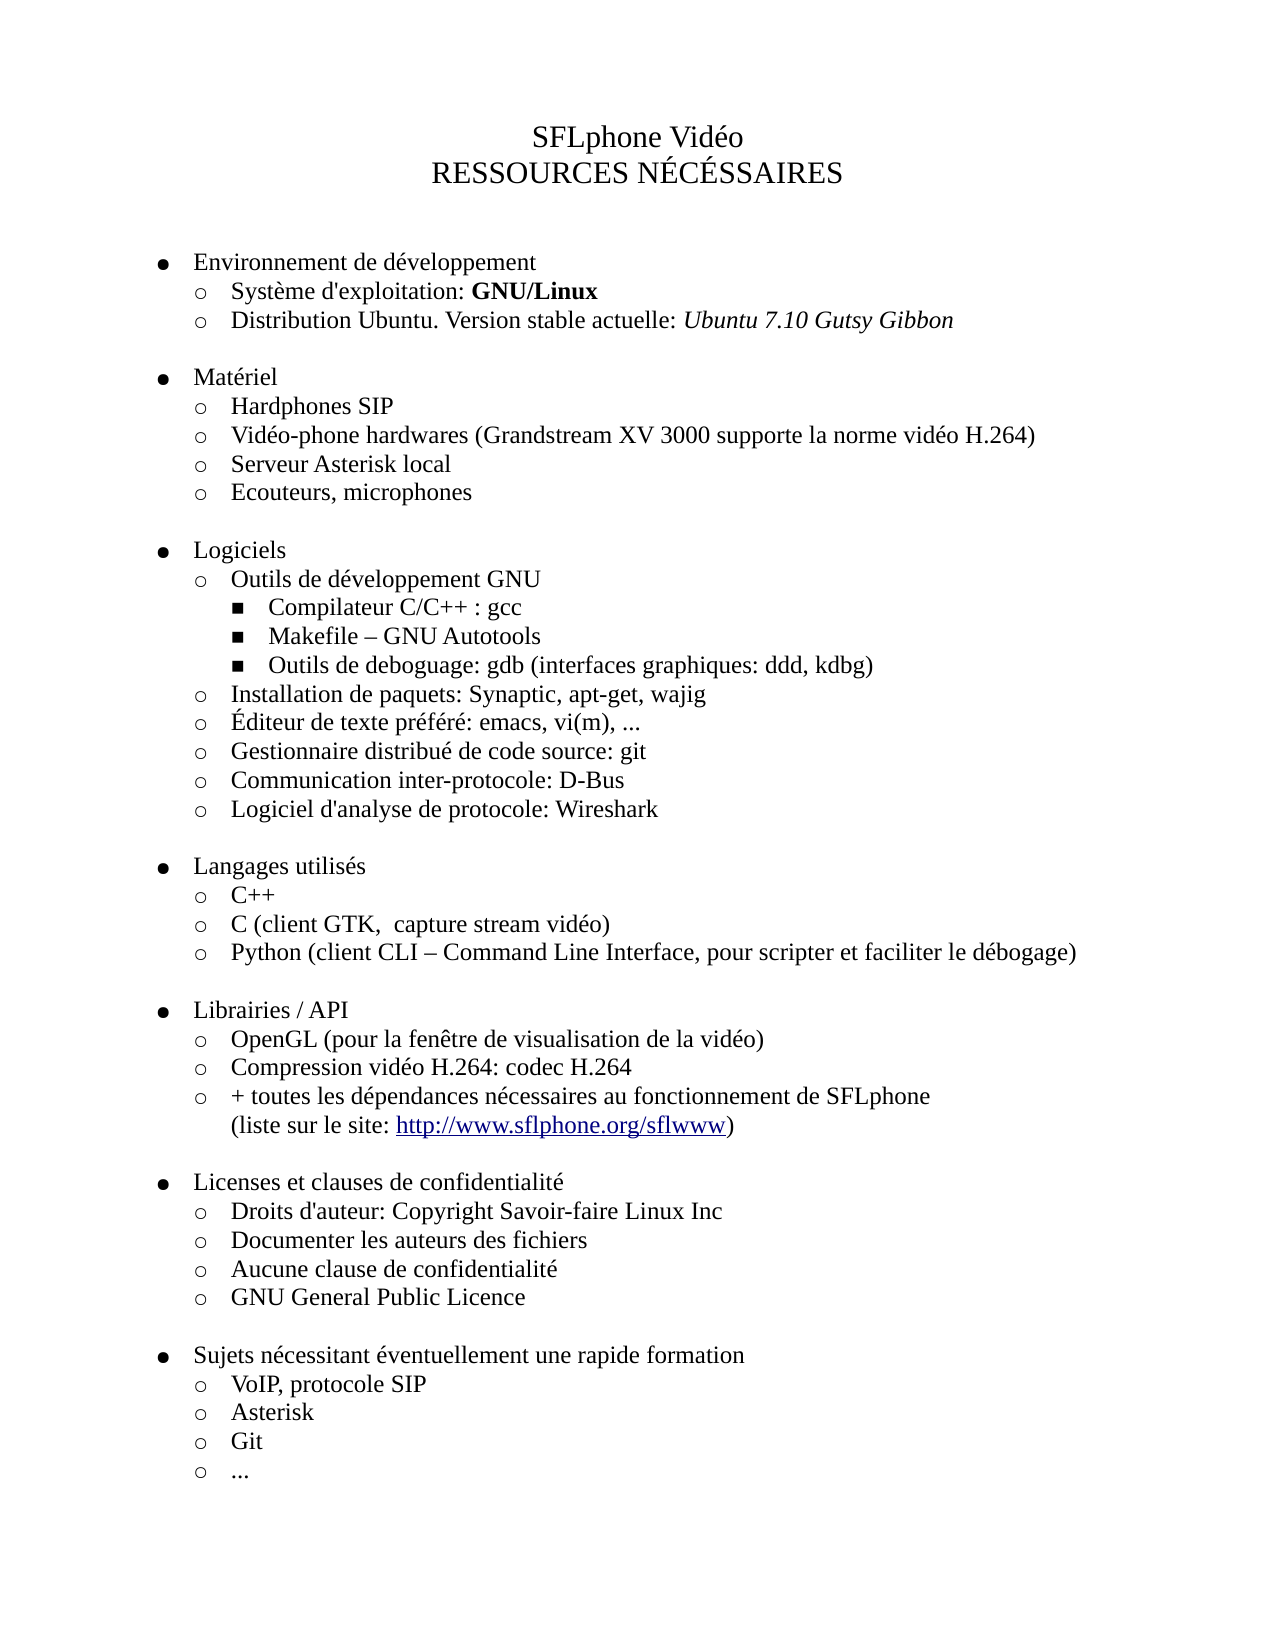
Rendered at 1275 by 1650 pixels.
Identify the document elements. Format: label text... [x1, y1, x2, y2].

list C (client GTK, capture stream vidéo) [193, 909, 1157, 937]
text RESSOURCES NÉCÉSSAIRES [118, 154, 1157, 190]
list Asterisk [193, 1397, 1157, 1426]
list Ecouteurs, microphones [193, 477, 1157, 506]
list ... [193, 1455, 1157, 1484]
list Gestionnaire distribué de code source: git [193, 736, 1157, 765]
list Compilateur C/C++ : gcc [231, 592, 1157, 621]
list + toutes les dépendances nécessaires au fonctionnement de SFLphone [193, 1081, 1157, 1110]
list Outils de deboguage: gdb (interfaces graphiques: ddd, kdbg) [231, 650, 1157, 679]
list Aucune clause de confidentialité [193, 1254, 1157, 1282]
list Langages utilisés [156, 851, 1157, 880]
list Droits d'auteur: Copyright Savoir-faire Linux Inc [193, 1196, 1157, 1225]
list Documenter les auteurs des fichiers [193, 1225, 1157, 1254]
list GNU General Public Licence [193, 1282, 1157, 1311]
list Installation de paquets: Synaptic, apt-get, wajig [193, 679, 1157, 707]
list VoIP, protocole SIP [193, 1369, 1157, 1397]
list Matériel [156, 362, 1157, 391]
list Système d'exploitation: GNU/Linux [193, 276, 1157, 305]
list Serveur Asterisk local [193, 449, 1157, 477]
text SFLphone Vidéo [118, 118, 1157, 154]
list Git [193, 1426, 1157, 1455]
list Sujets nécessitant éventuellement une rapide formation [156, 1340, 1157, 1369]
list Makefile – GNU Autotools [231, 621, 1157, 650]
list Éditeur de texte préféré: emacs, vi(m), ... [193, 707, 1157, 736]
list (liste sur le site: http://www.sflphone.org/sflwww) [193, 1110, 1157, 1139]
list Librairies / API [156, 995, 1157, 1024]
list Licenses et clauses de confidentialité [156, 1167, 1157, 1196]
list Vidéo-phone hardwares (Grandstream XV 3000 supporte la norme vidéo H.264) [193, 420, 1157, 449]
list OpenGL (pour la fenêtre de visualisation de la vidéo) [193, 1024, 1157, 1052]
list Python (client CLI – Command Line Interface, pour scripter et faciliter le débogage) [193, 937, 1157, 966]
list Hardphones SIP [193, 391, 1157, 420]
list Outils de développement GNU [193, 564, 1157, 592]
list Environnement de développement [156, 247, 1157, 276]
list Distribution Ubuntu. Version stable actuelle: Ubuntu 7.10 Gutsy Gibbon [193, 305, 1157, 334]
list Logiciel d'analyse de protocole: Wireshark [193, 794, 1157, 822]
list Logiciels [156, 535, 1157, 564]
list C++ [193, 880, 1157, 909]
list Communication inter-protocole: D-Bus [193, 765, 1157, 794]
list Compression vidéo H.264: codec H.264 [193, 1052, 1157, 1081]
